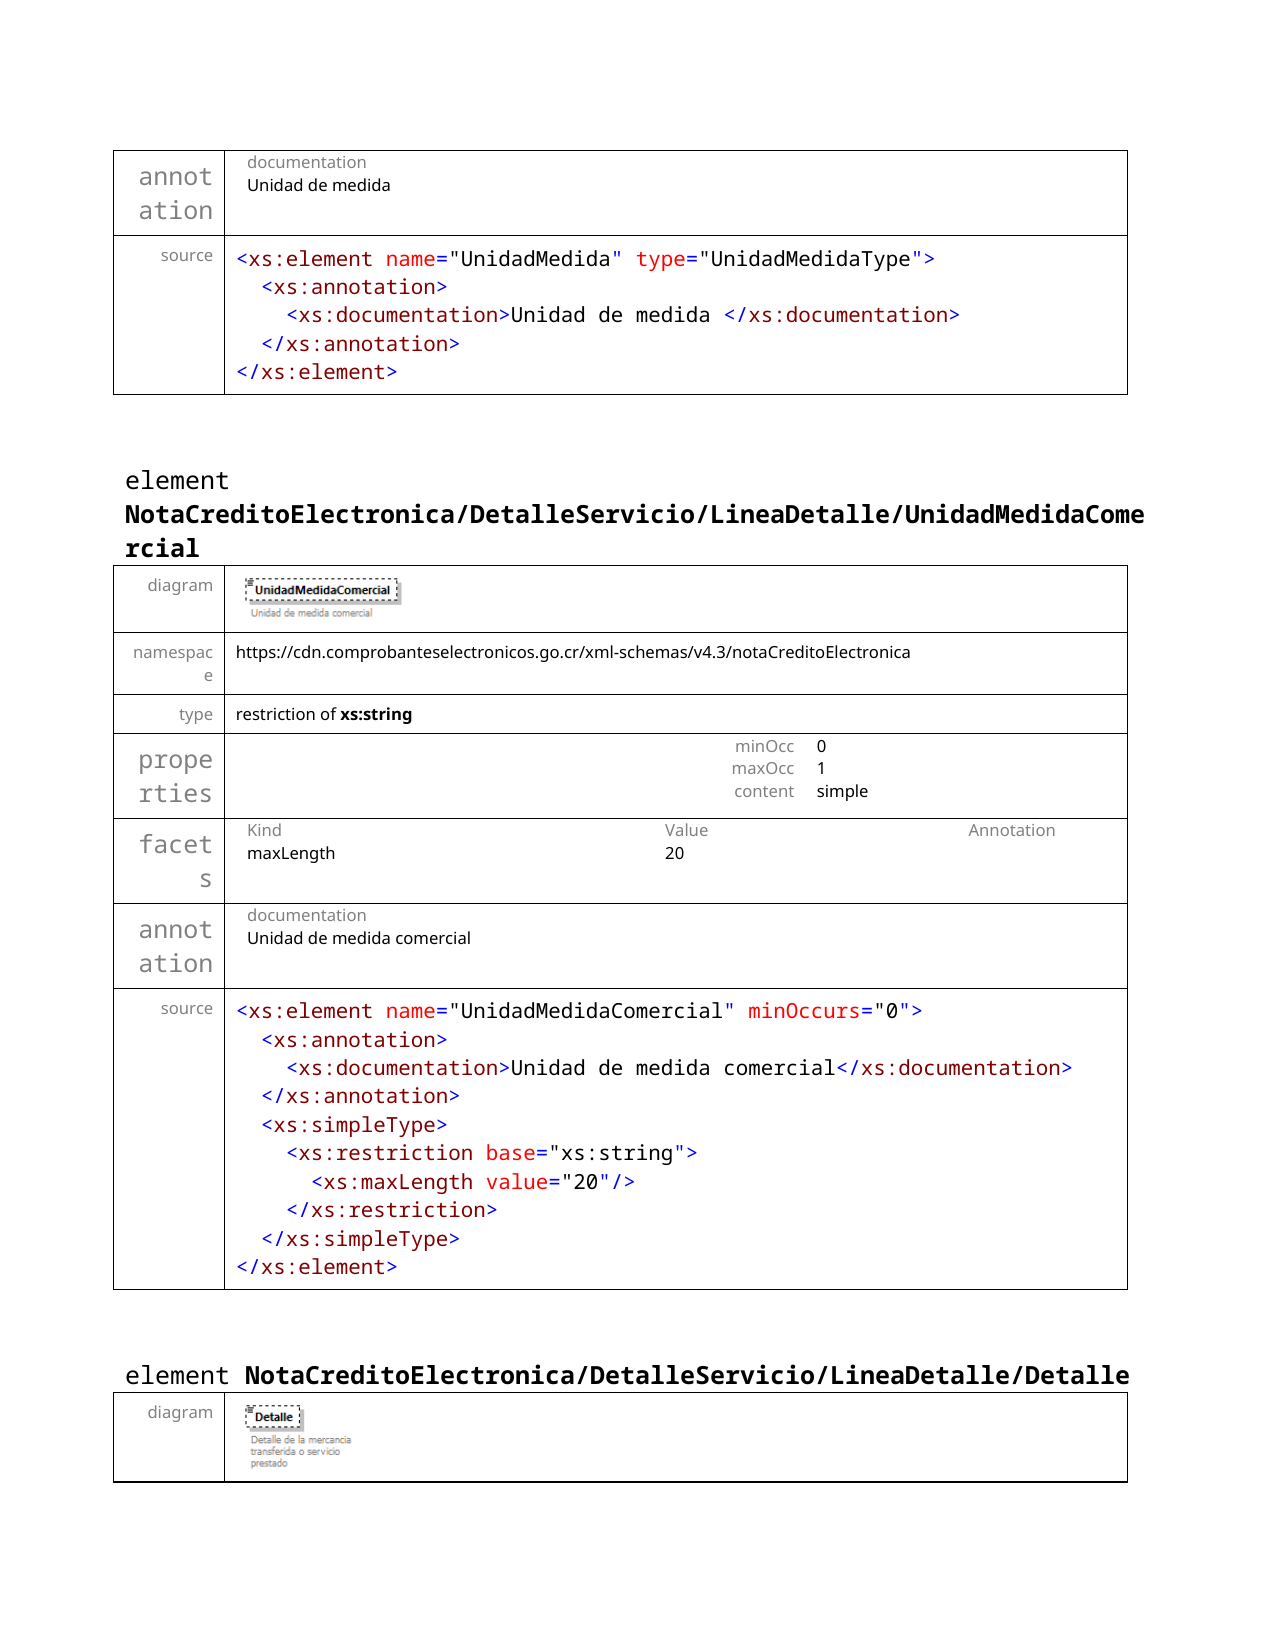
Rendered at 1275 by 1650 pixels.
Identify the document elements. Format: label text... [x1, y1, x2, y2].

table_cell restriction of xs:string [225, 695, 1127, 733]
table_header [225, 1393, 1127, 1481]
table_cell [957, 842, 1127, 864]
table_cell [225, 819, 1127, 903]
table_header diagram [114, 566, 224, 632]
table_cell 1 [805, 757, 1127, 779]
table_cell <xs:element name="UnidadMedida" type="UnidadMedidaType"> <xs:annotation> <xs:documentation>Unidad de medida </xs:documentation> </xs:annotation> </xs:element> [225, 236, 1127, 394]
table_cell https://cdn.comprobanteselectronicos.go.cr/xml-schemas/v4.3/notaCreditoElectronica [225, 633, 1127, 694]
picture [235, 573, 412, 624]
table_header documentation [236, 151, 1127, 174]
table_header documentation [236, 904, 1127, 926]
table_cell source [114, 989, 224, 1288]
table_header 0 [805, 734, 1127, 757]
table_header Annotation [957, 819, 1127, 842]
table_cell [225, 151, 1127, 235]
table_cell [225, 734, 1127, 818]
table_header minOcc [236, 734, 805, 757]
table_cell annotation [114, 151, 224, 235]
table_cell maxLength [236, 842, 654, 864]
picture [235, 1400, 365, 1474]
table_cell maxOcc [236, 757, 805, 779]
table_cell annotation [114, 904, 224, 987]
table_cell facets [114, 819, 224, 903]
table_header [225, 566, 1127, 632]
table_header Value [654, 819, 957, 842]
table_cell source [114, 236, 224, 394]
table_cell Unidad de medida comercial [236, 926, 1127, 949]
table_cell [225, 904, 1127, 987]
table_cell <xs:element name="UnidadMedidaComercial" minOccurs="0"> <xs:annotation> <xs:documentation>Unidad de medida comercial</xs:documentation> </xs:annotation> <xs:simpleType> <xs:restriction base="xs:string"> <xs:maxLength value="20"/> </xs:restriction> </xs:simpleType> </xs:element> [225, 989, 1127, 1288]
table_cell 20 [654, 842, 957, 864]
table_cell Unidad de medida [236, 174, 1127, 196]
text element NotaCreditoElectronica/DetalleServicio/LineaDetalle/Detalle [125, 1358, 1150, 1392]
table_cell type [114, 695, 224, 733]
table_cell namespace [114, 633, 224, 694]
table_header diagram [114, 1393, 224, 1481]
table_cell content [236, 780, 805, 802]
table_cell simple [805, 780, 1127, 802]
table_header Kind [236, 819, 654, 842]
text element NotaCreditoElectronica/DetalleServicio/LineaDetalle/UnidadMedidaComercial [125, 463, 1150, 565]
table_cell properties [114, 734, 224, 818]
